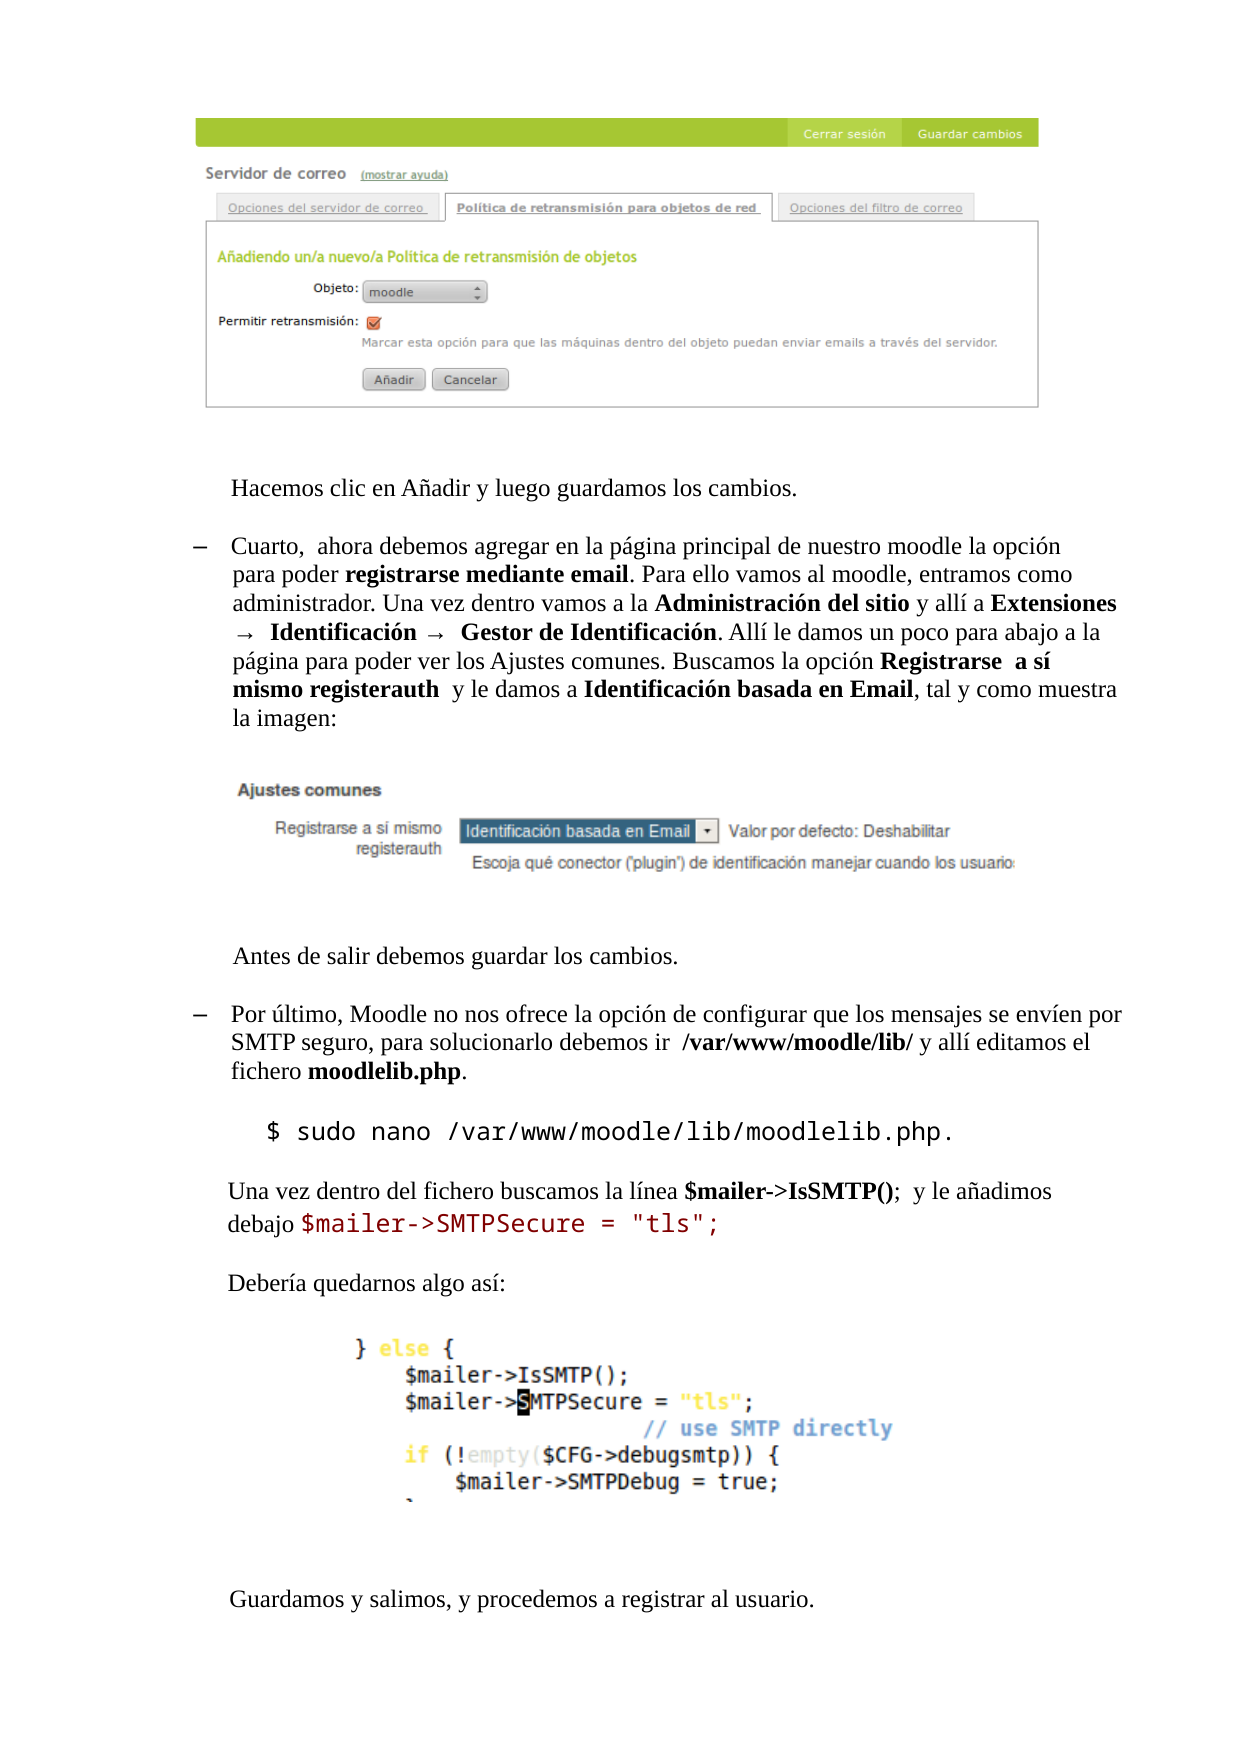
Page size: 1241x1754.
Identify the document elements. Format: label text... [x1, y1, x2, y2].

text Antes de salir debemos guardar los cambios. [232, 941, 1122, 970]
picture [195, 118, 1045, 445]
list Cuarto, ahora debemos agregar en la página principal de nuestro moodle la opción [193, 531, 1122, 559]
picture [272, 1325, 968, 1502]
text para poder registrarse mediante email. Para ello vamos al moodle, entramos como administrador. Una vez dentro vamos a la Administración del sitio y allí a Extensiones → Identificación → Gestor de Identificación. Allí le damos un poco para abajo a la página para poder ver los Ajustes comunes. Buscamos la opción Registrarse a sí mismo registerauth y le damos a Identificación basada en Email, tal y como muestra la imagen: [232, 559, 1122, 732]
text Guardamos y salimos, y procedemos a registrar al usuario. [229, 1584, 1122, 1613]
text Debería quedarnos algo así: [227, 1268, 1122, 1297]
text Una vez dentro del fichero buscamos la línea $mailer->IsSMTP(); y le añadimos debajo $mailer->SMTPSecure = "tls"; [227, 1176, 1122, 1239]
text $ sudo nano /var/www/moodle/lib/moodlelib.php. [266, 1114, 1122, 1148]
text Hacemos clic en Añadir y luego guardamos los cambios. [231, 473, 1122, 502]
list Por último, Moodle no nos ofrece la opción de configurar que los mensajes se envíen por SMTP seguro, para solucionarlo debemos ir /var/www/moodle/lib/ y allí editamos el fichero moodlelib.php. [193, 999, 1122, 1085]
picture [225, 760, 1015, 913]
